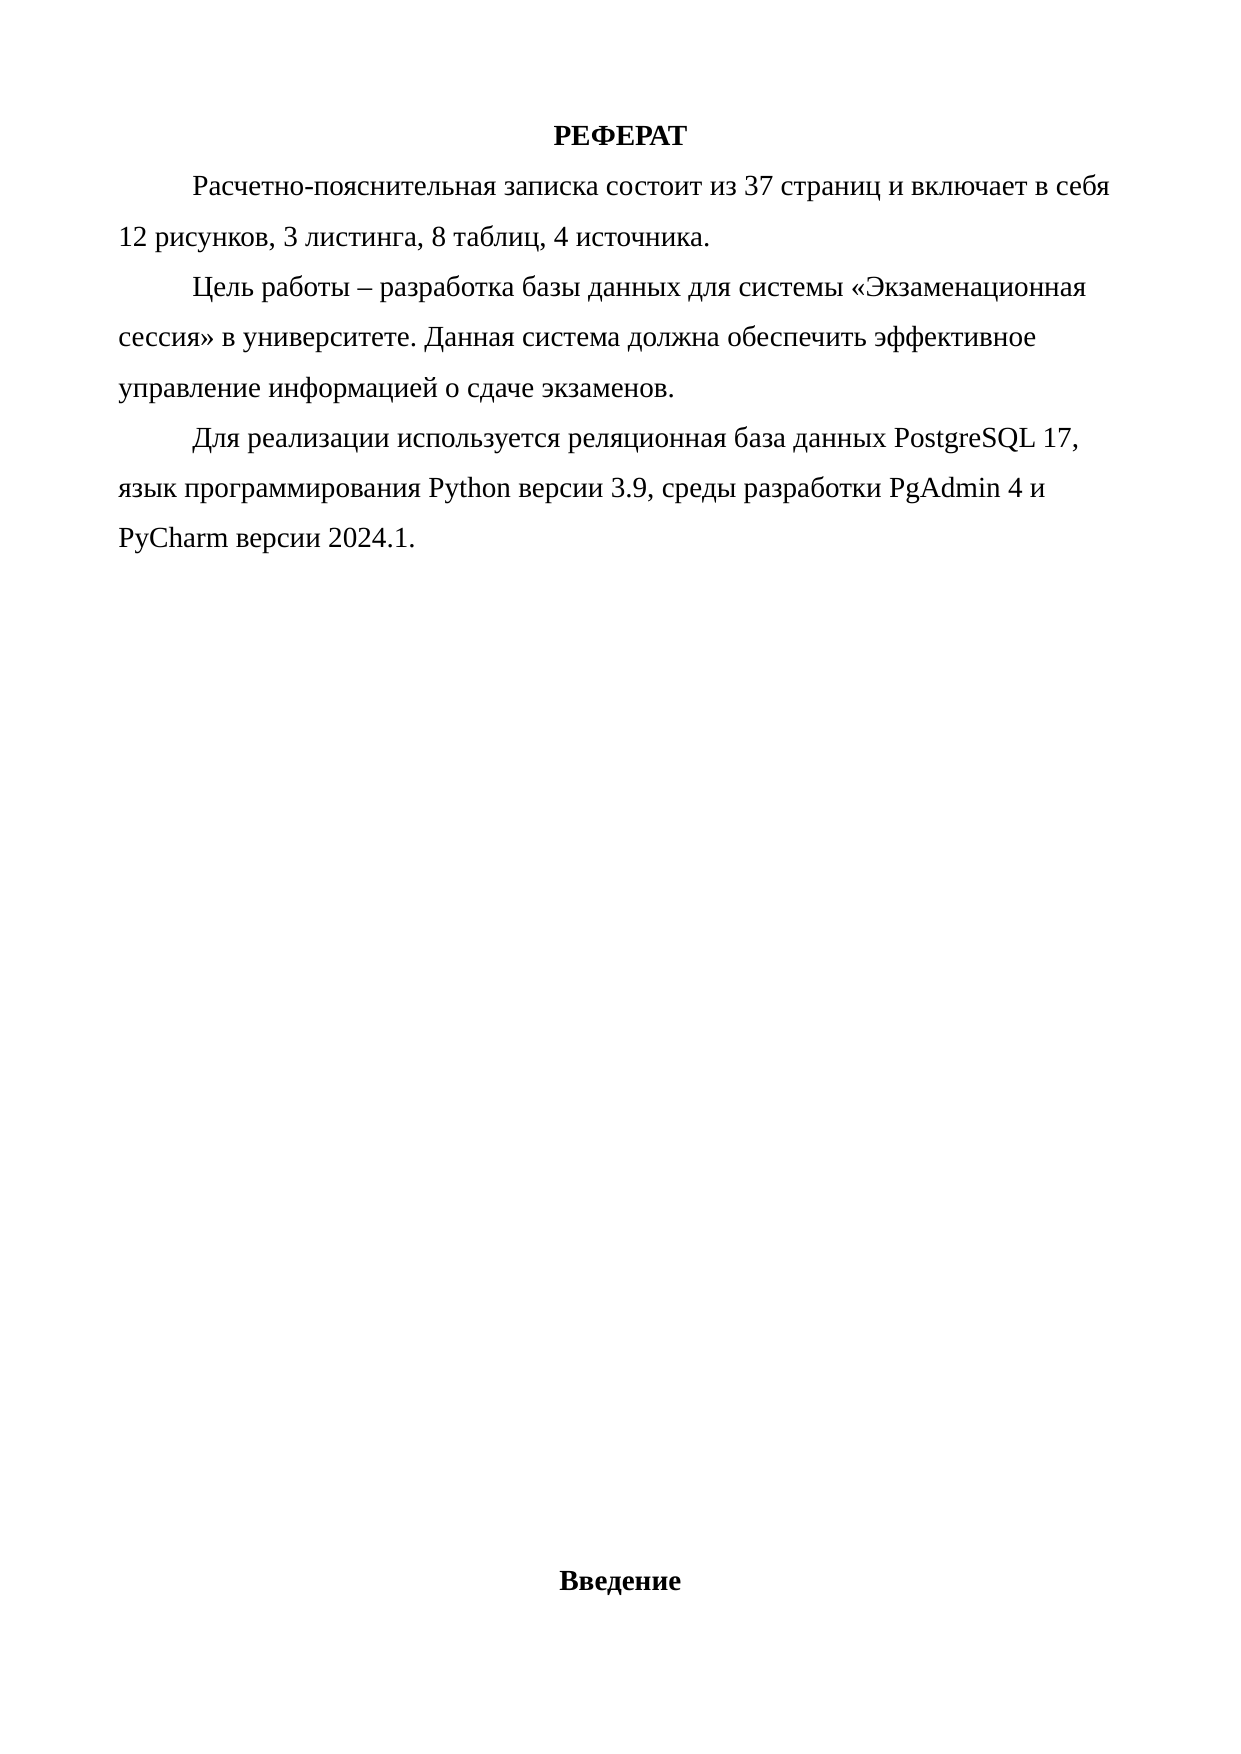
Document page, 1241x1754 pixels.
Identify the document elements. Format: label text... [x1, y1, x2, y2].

text Цель работы – разработка базы данных для системы «Экзаменационная сессия» в университете. Данная система должна обеспечить эффективное управление информацией о сдаче экзаменов. [118, 269, 1122, 403]
text Расчетно-пояснительная записка состоит из 37 страниц и включает в себя 12 рисунков, 3 листинга, 8 таблиц, 4 источника. [118, 168, 1122, 252]
text РЕФЕРАТ [118, 118, 1122, 152]
text Для реализации используется реляционная база данных PostgreSQL 17, язык программирования Python версии 3.9, среды разработки PgAdmin 4 и PyCharm версии 2024.1. [118, 420, 1122, 554]
text Введение [118, 1563, 1122, 1596]
